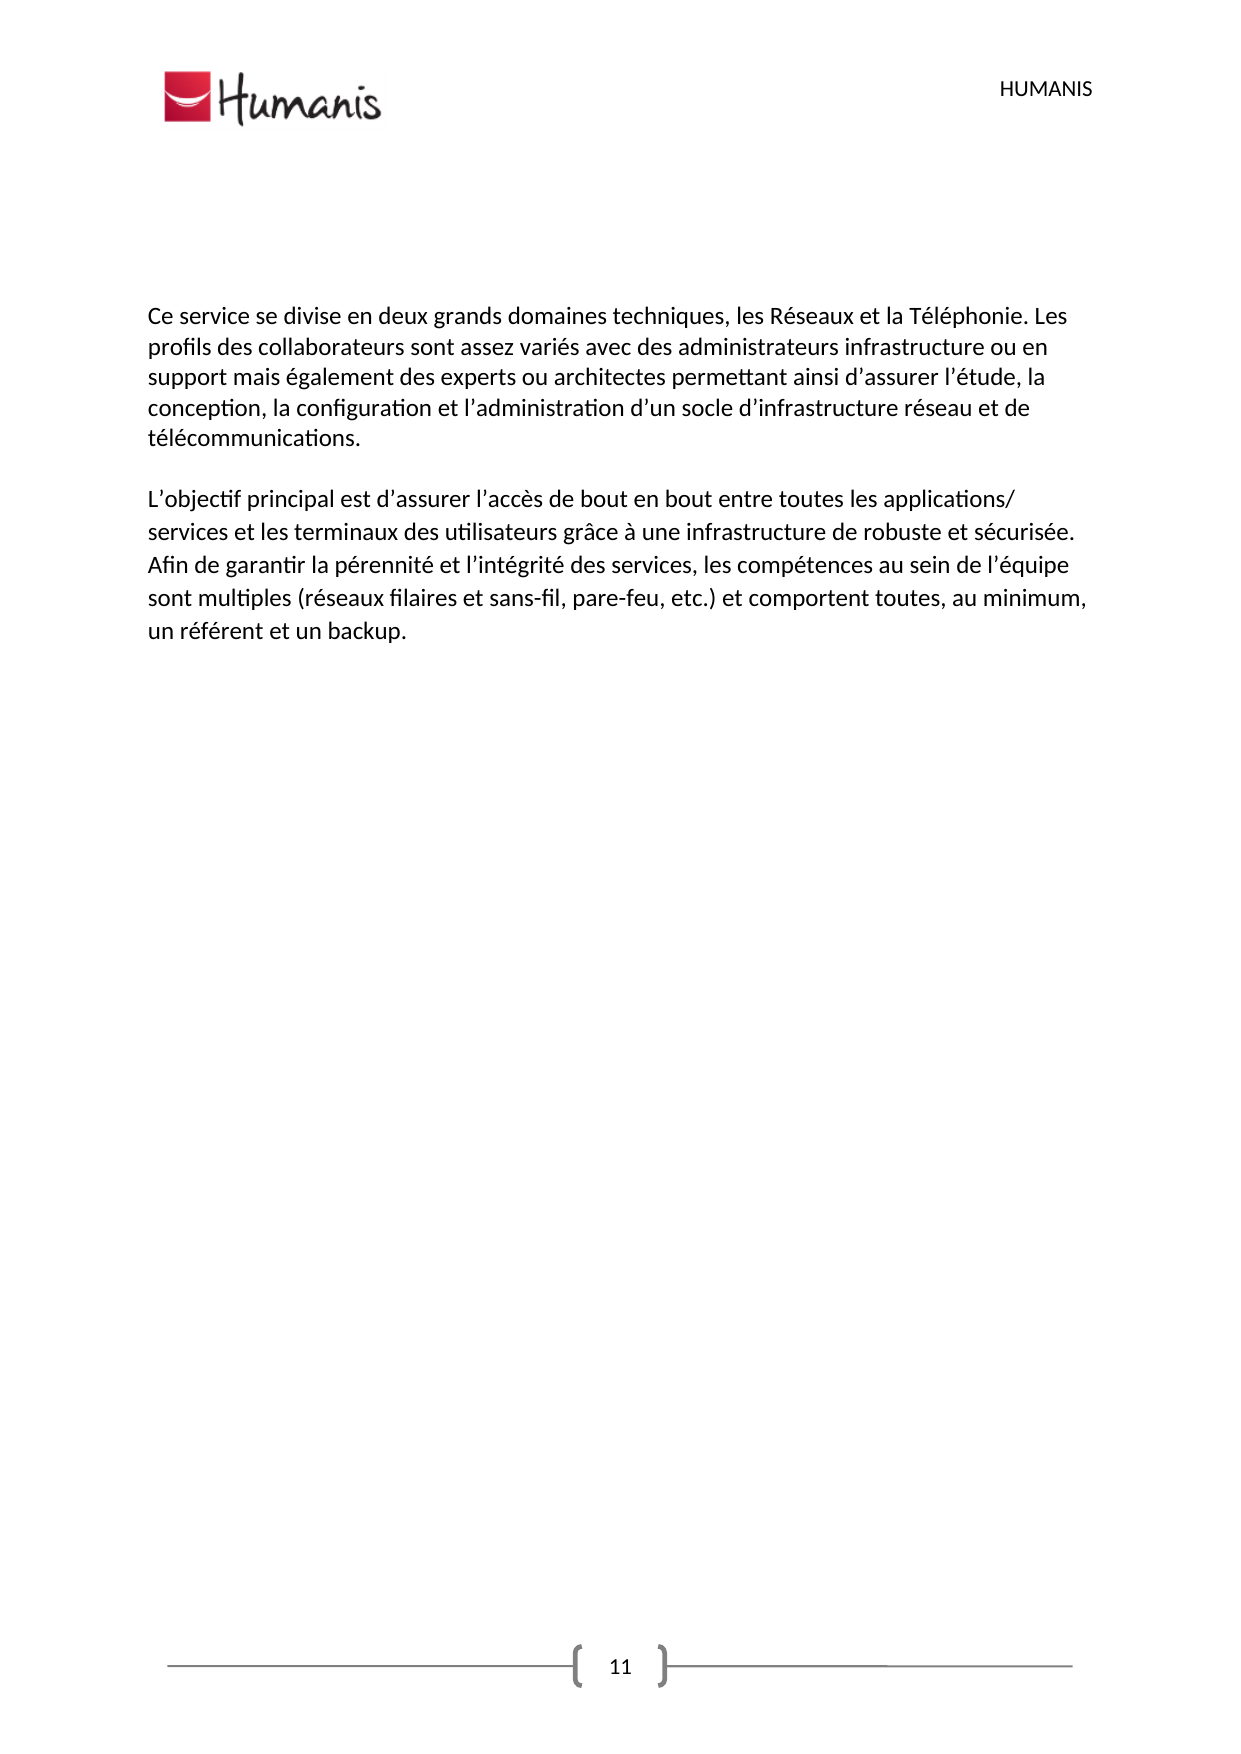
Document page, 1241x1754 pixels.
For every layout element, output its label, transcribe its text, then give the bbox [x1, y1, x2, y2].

text Ce service se divise en deux grands domaines techniques, les Réseaux et la Téléphonie. Les profils des collaborateurs sont assez variés avec des administrateurs infrastructure ou en support mais également des experts ou architectes permettant ainsi d’assurer l’étude, la conception, la configuration et l’administration d’un socle d’infrastructure réseau et de télécommunications. [148, 300, 1093, 453]
picture [163, 71, 386, 130]
text L’objectif principal est d’assurer l’accès de bout en bout entre toutes les applications/ services et les terminaux des utilisateurs grâce à une infrastructure de robuste et sécurisée. Afin de garantir la pérennité et l’intégrité des services, les compétences au sein de l’équipe sont multiples (réseaux filaires et sans-fil, pare-feu, etc.) et comportent toutes, au minimum, un référent et un backup. [148, 483, 1093, 646]
